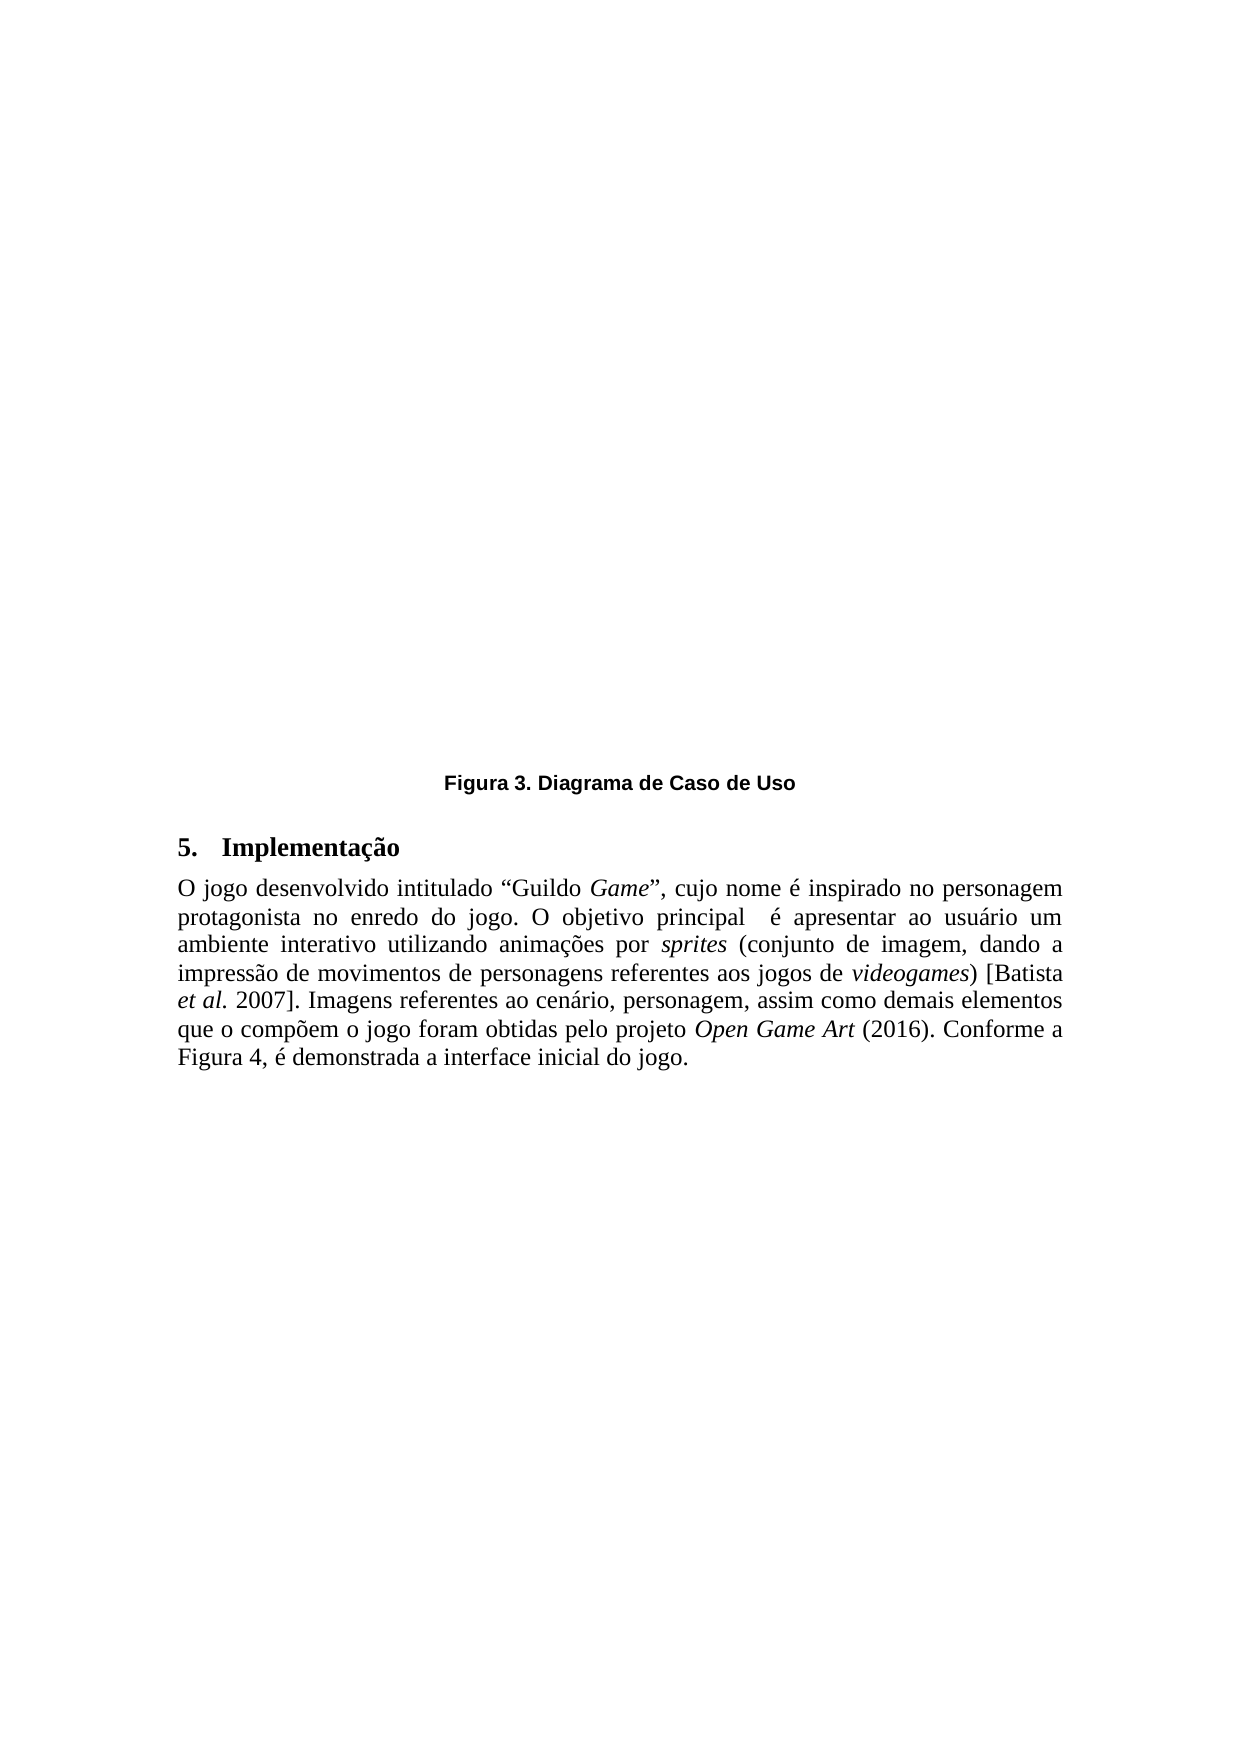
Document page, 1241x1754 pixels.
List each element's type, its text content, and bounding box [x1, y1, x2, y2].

text O jogo desenvolvido intitulado “Guildo Game”, cujo nome é inspirado no personagem protagonista no enredo do jogo. O objetivo principal é apresentar ao usuário um ambiente interativo utilizando animações por sprites (conjunto de imagem, dando a impressão de movimentos de personagens referentes aos jogos de videogames) [Batista et al. 2007]. Imagens referentes ao cenário, personagem, assim como demais elementos que o compõem o jogo foram obtidas pelo projeto Open Game Art (2016). Conforme a Figura 4, é demonstrada a interface inicial do jogo. [177, 874, 1063, 1071]
text Figura 3. Diagrama de Caso de Uso [224, 771, 1016, 795]
title Implementação [177, 832, 1063, 862]
